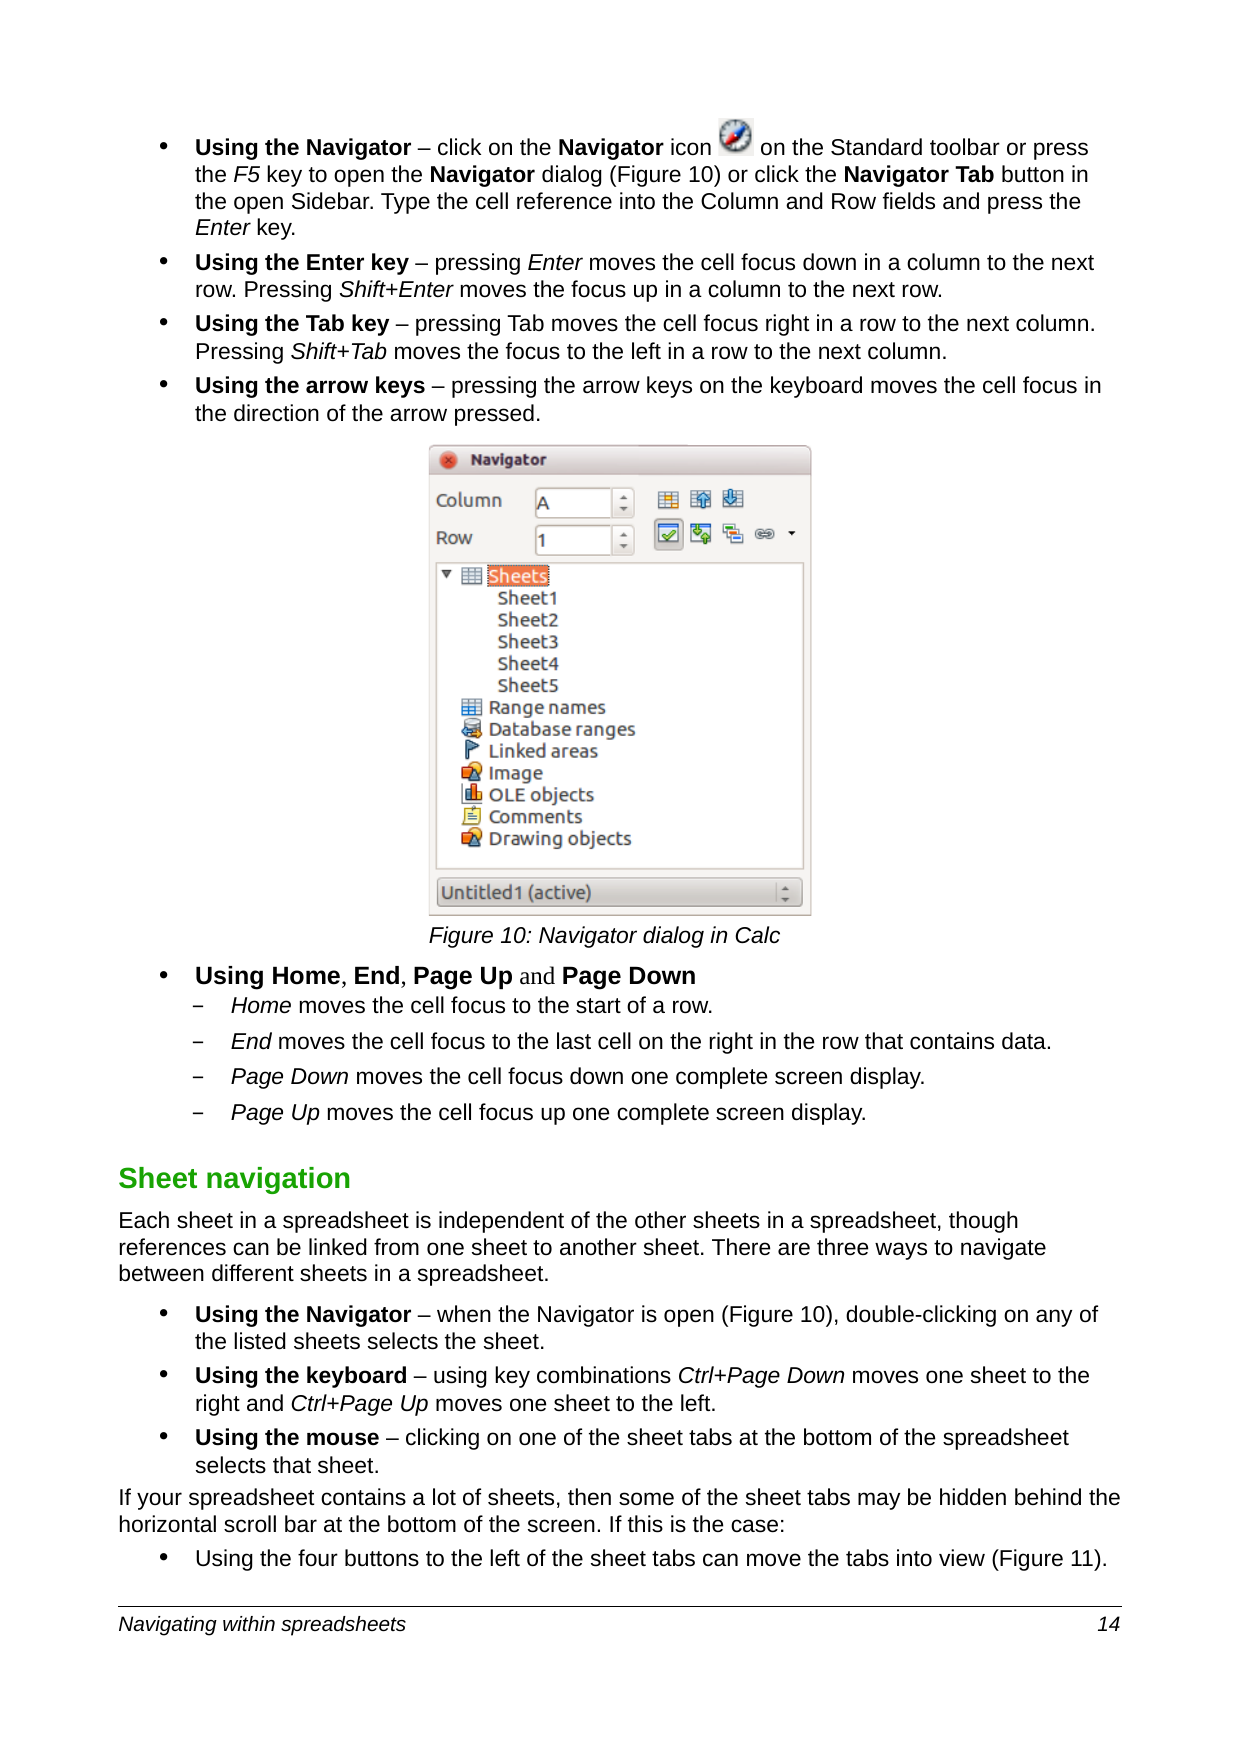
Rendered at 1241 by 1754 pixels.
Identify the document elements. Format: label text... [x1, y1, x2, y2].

picture [428, 444, 812, 916]
list Using the Navigator – when the Navigator is open (Figure 10), double-clicking on any of the listed sheets selects the sheet. [156, 1299, 1122, 1354]
list Using the mouse – clicking on one of the sheet tabs at the bottom of the spreadsheet selects that sheet. [156, 1422, 1122, 1478]
list Using the arrow keys – pressing the arrow keys on the keyboard moves the cell focus in the direction of the arrow pressed. [156, 370, 1122, 426]
list Using the Tab key – pressing Tab moves the cell focus right in a row to the next column. Pressing Shift+Tab moves the focus to the left in a row to the next column. [156, 308, 1122, 364]
list Using the Enter key – pressing Enter moves the cell focus down in a column to the next row. Pressing Shift+Enter moves the focus up in a column to the next row. [156, 247, 1122, 302]
picture [718, 118, 754, 156]
subtitle Sheet navigation [118, 1161, 1122, 1195]
list Using the four buttons to the left of the sheet tabs can move the tabs into view (Figure 11). [156, 1543, 1122, 1572]
text Each sheet in a spreadsheet is independent of the other sheets in a spreadsheet, though references can be linked from one sheet to another sheet. There are three ways to navigate between different sheets in a spreadsheet. [118, 1207, 1122, 1286]
list End moves the cell focus to the last cell on the right in the row that contains data. [192, 1026, 1122, 1055]
list Page Down moves the cell focus down one complete screen display. [192, 1061, 1122, 1091]
list Home moves the cell focus to the start of a row. [192, 991, 1122, 1020]
list Using the keyboard – using key combinations Ctrl+Page Down moves one sheet to the right and Ctrl+Page Up moves one sheet to the left. [156, 1361, 1122, 1416]
list Using Home, End, Page Up and Page Down [156, 961, 1122, 991]
list If your spreadsheet contains a lot of sheets, then some of the sheet tabs may be hidden behind the horizontal scroll bar at the bottom of the screen. If this is the case: [118, 1484, 1122, 1537]
text Figure 10: Navigator dialog in Calc [429, 922, 811, 949]
list Using the Navigator – click on the Navigator icon on the Standard toolbar or press the F5 key to open the Navigator dialog (Figure 10) or click the Navigator Tab button in the open Sidebar. Type the cell reference into the Column and Row fields and press the Enter key. [156, 118, 1122, 241]
list Page Up moves the cell focus up one complete screen display. [192, 1097, 1122, 1126]
